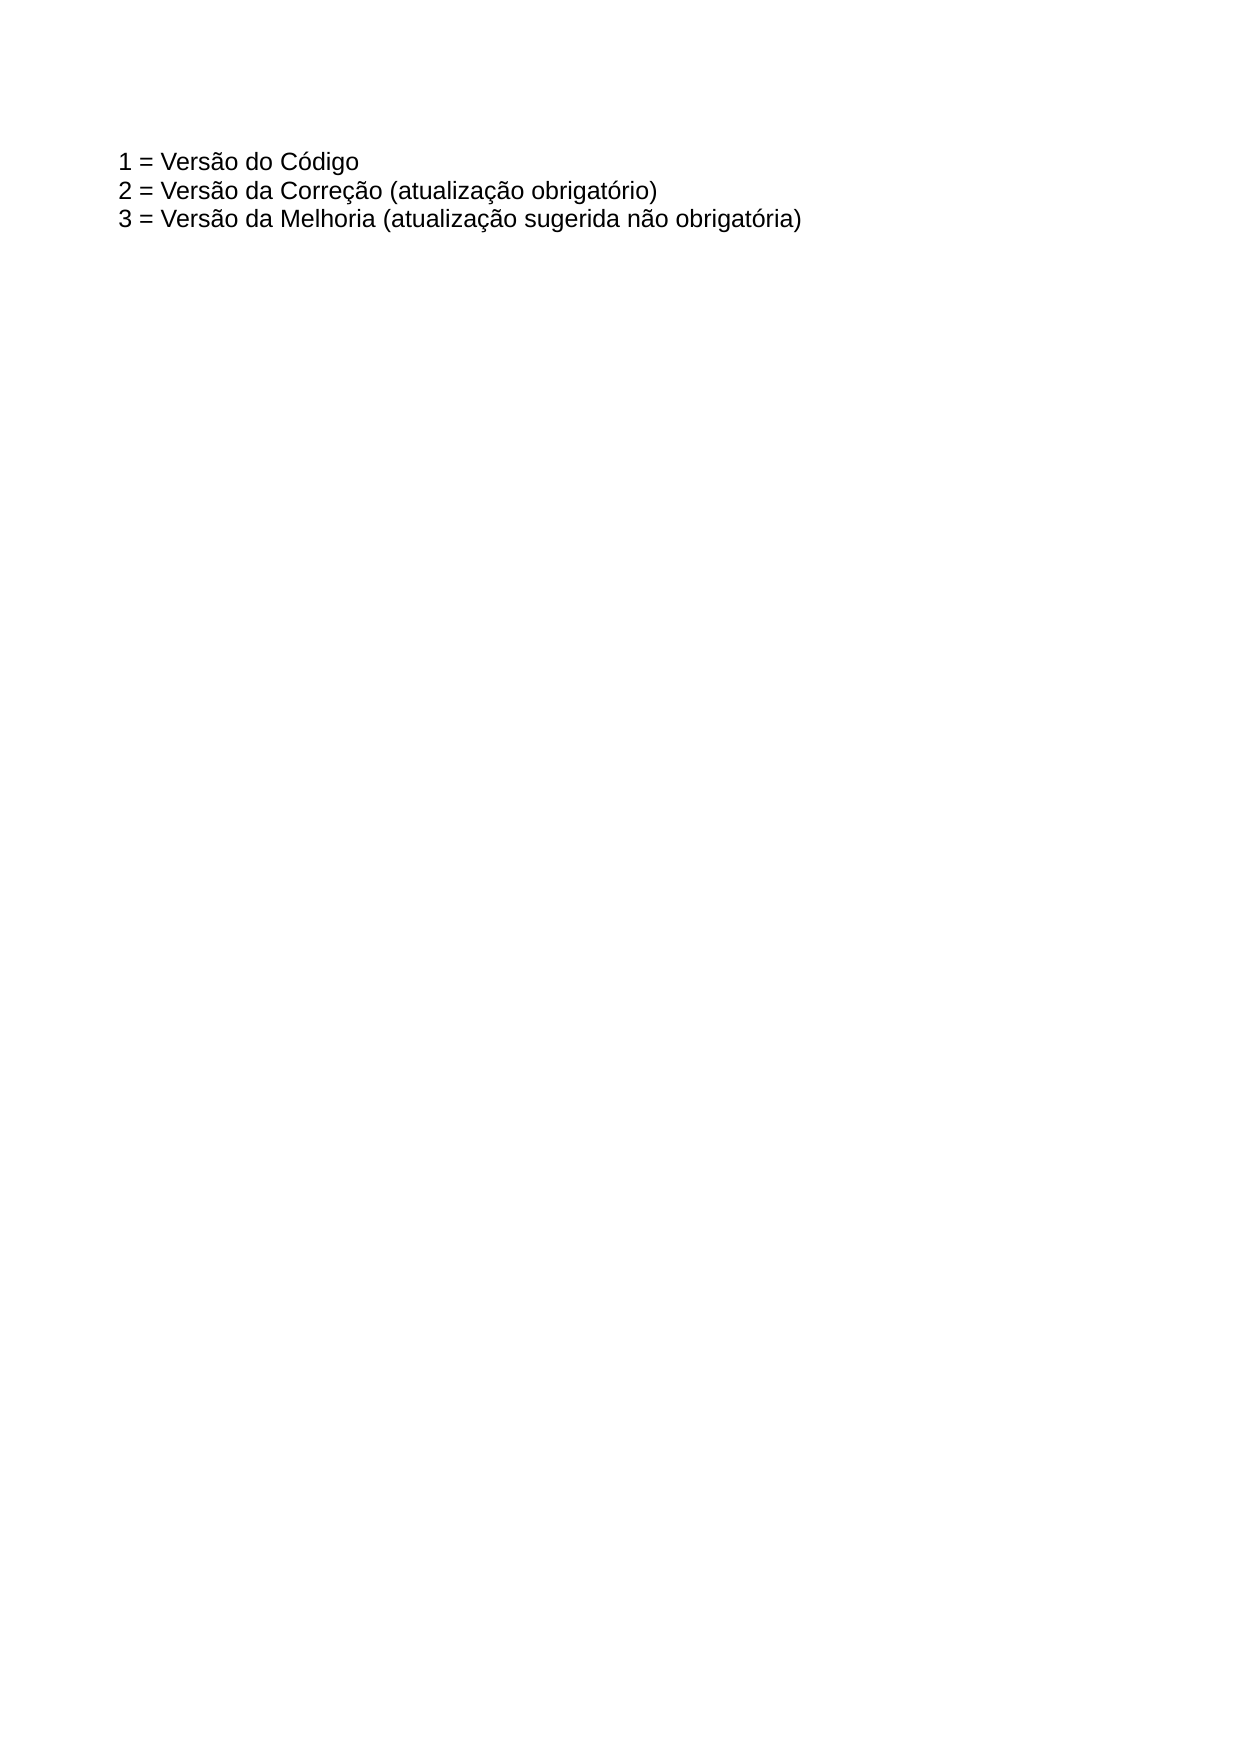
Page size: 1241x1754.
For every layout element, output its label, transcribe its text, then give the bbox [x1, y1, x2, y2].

text 3 = Versão da Melhoria (atualização sugerida não obrigatória) [118, 204, 1122, 233]
text 1 = Versão do Código [118, 147, 1122, 176]
text 2 = Versão da Correção (atualização obrigatório) [118, 176, 1122, 204]
